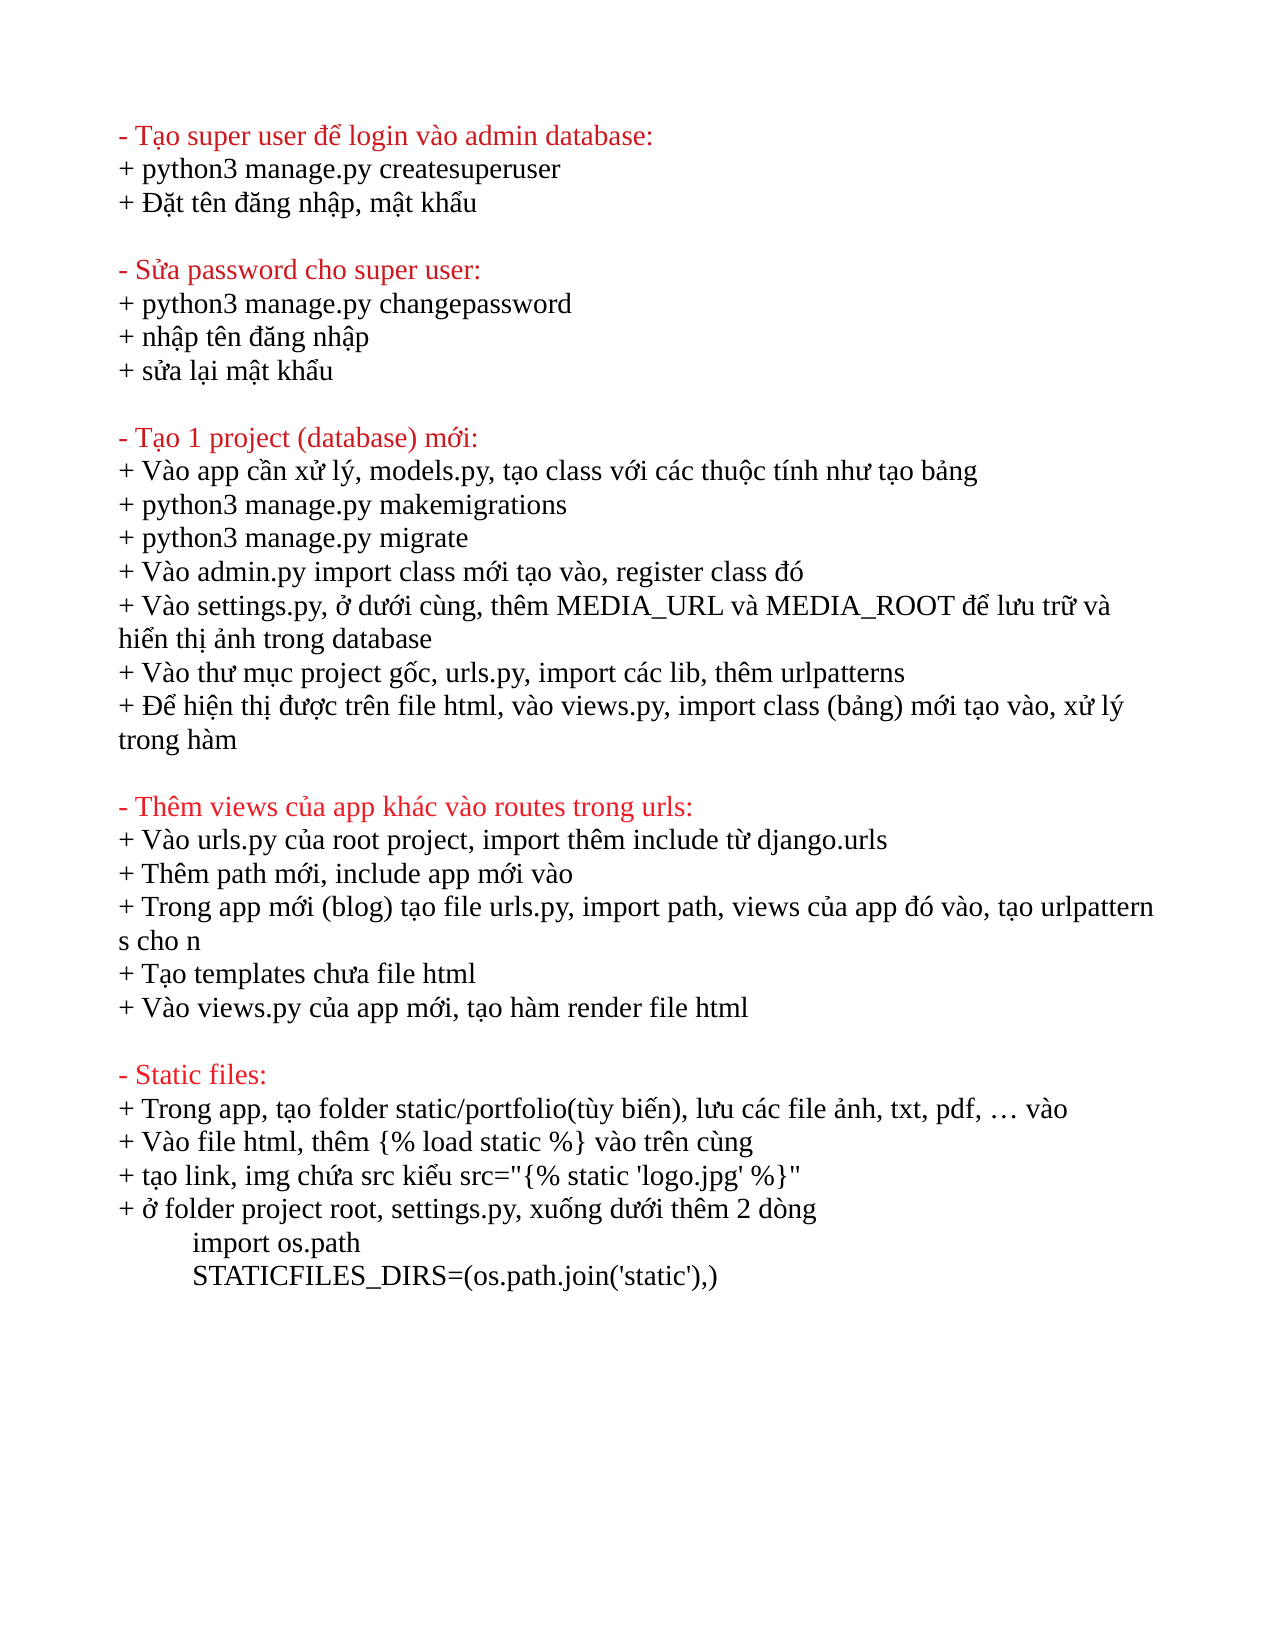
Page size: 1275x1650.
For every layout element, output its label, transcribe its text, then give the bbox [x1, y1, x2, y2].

text - Tạo super user để login vào admin database: [118, 118, 1157, 152]
text + sửa lại mật khẩu [118, 353, 1157, 386]
text + python3 manage.py makemigrations [118, 487, 1157, 521]
text + nhập tên đăng nhập [118, 319, 1157, 353]
text + Đặt tên đăng nhập, mật khẩu [118, 185, 1157, 219]
text + Để hiện thị được trên file html, vào views.py, import class (bảng) mới tạo vào, xử lý trong hàm [118, 688, 1157, 755]
text + Tạo templates chưa file html [118, 957, 1157, 990]
text + Vào settings.py, ở dưới cùng, thêm MEDIA_URL và MEDIA_ROOT để lưu trữ và hiển thị ảnh trong database [118, 588, 1157, 655]
text - Thêm views của app khác vào routes trong urls: [118, 789, 1157, 822]
text + tạo link, img chứa src kiểu src="{% static 'logo.jpg' %}" [118, 1158, 1157, 1191]
text + Vào views.py của app mới, tạo hàm render file html [118, 990, 1157, 1024]
text + Thêm path mới, include app mới vào [118, 856, 1157, 889]
text STATICFILES_DIRS=(os.path.join('static'),) [118, 1258, 1157, 1292]
text + Trong app mới (blog) tạo file urls.py, import path, views của app đó vào, tạo urlpattern s cho n [118, 889, 1157, 957]
text + Vào file html, thêm {% load static %} vào trên cùng [118, 1124, 1157, 1158]
text + python3 manage.py createsuperuser [118, 152, 1157, 185]
text + python3 manage.py migrate [118, 521, 1157, 554]
text + Vào app cần xử lý, models.py, tạo class với các thuộc tính như tạo bảng [118, 453, 1157, 487]
text + Vào urls.py của root project, import thêm include từ django.urls [118, 822, 1157, 856]
text - Static files: [118, 1057, 1157, 1091]
text + ở folder project root, settings.py, xuống dưới thêm 2 dòng [118, 1191, 1157, 1225]
text + Vào thư mục project gốc, urls.py, import các lib, thêm urlpatterns [118, 655, 1157, 688]
text + Trong app, tạo folder static/portfolio(tùy biến), lưu các file ảnh, txt, pdf, … vào [118, 1091, 1157, 1124]
text import os.path [118, 1225, 1157, 1258]
text + Vào admin.py import class mới tạo vào, register class đó [118, 554, 1157, 588]
text + python3 manage.py changepassword [118, 286, 1157, 319]
text - Sửa password cho super user: [118, 252, 1157, 286]
text - Tạo 1 project (database) mới: [118, 420, 1157, 453]
